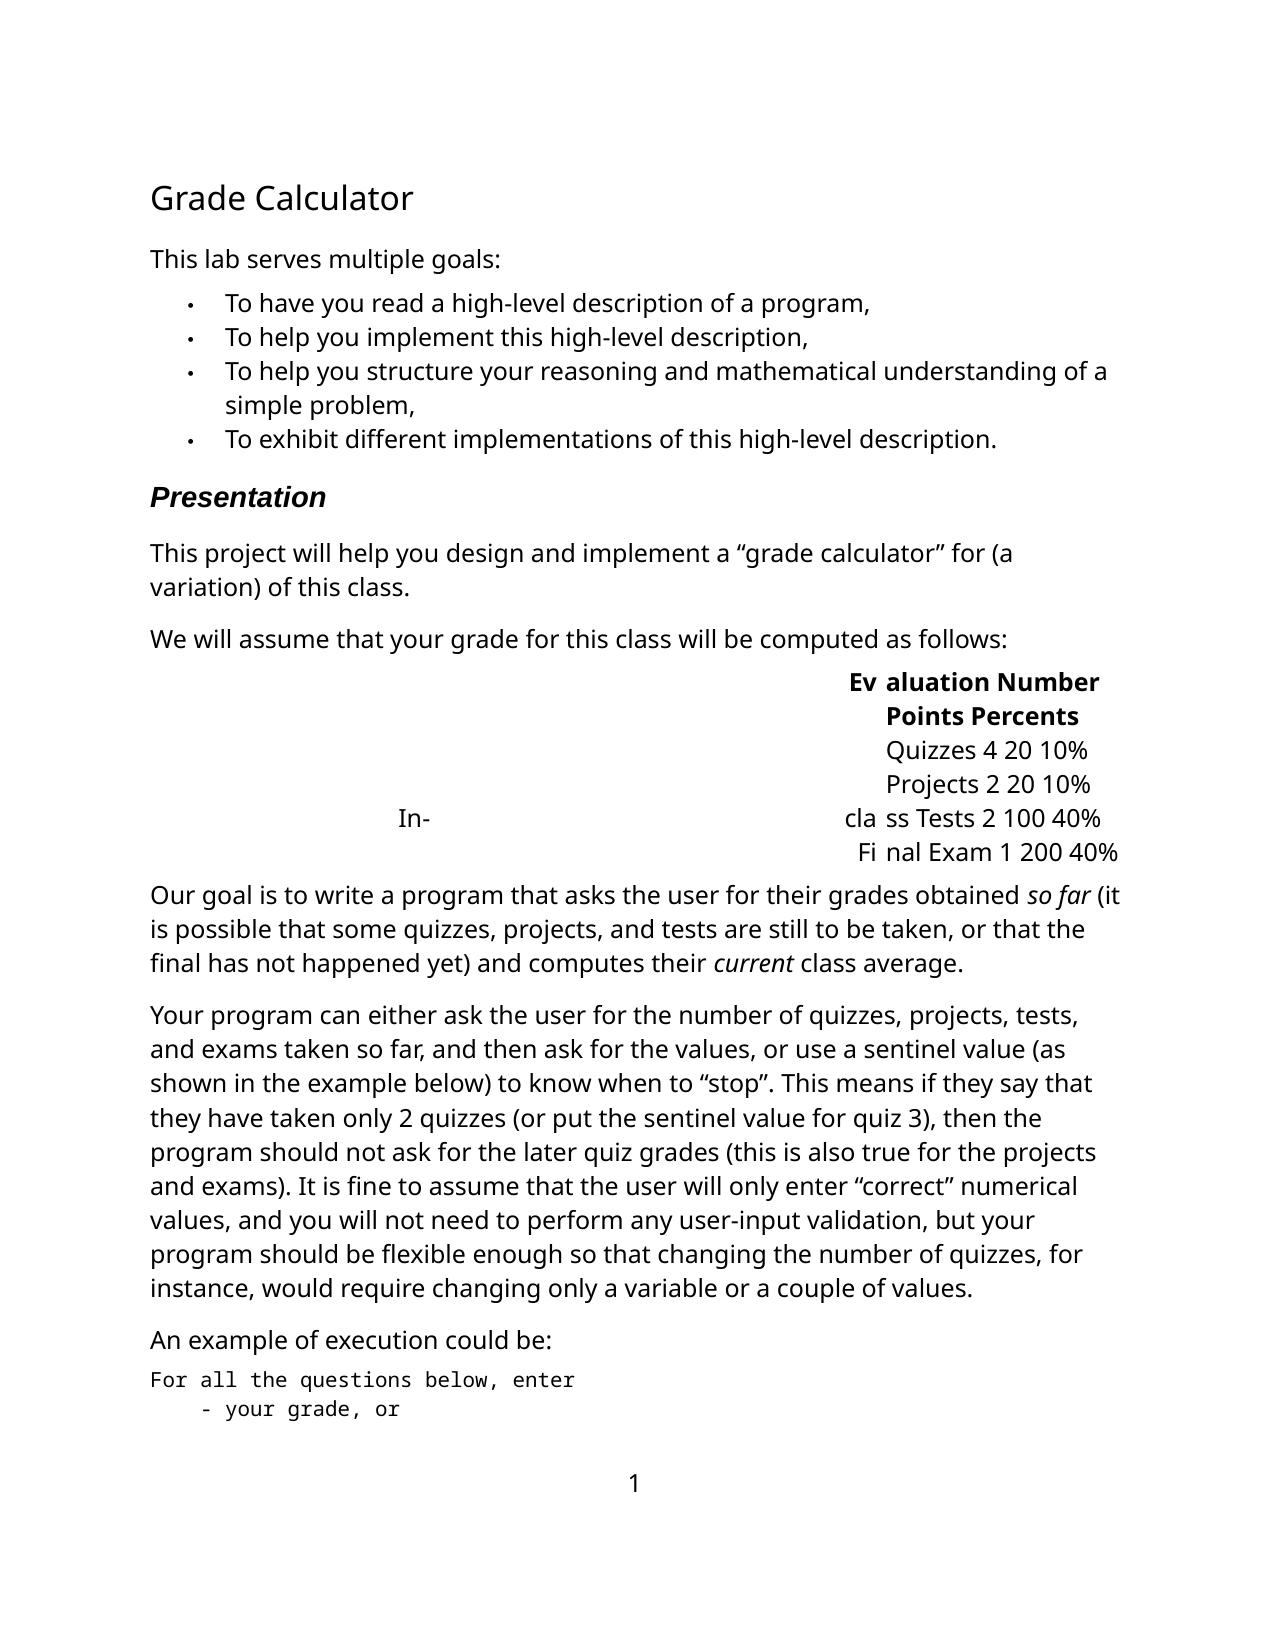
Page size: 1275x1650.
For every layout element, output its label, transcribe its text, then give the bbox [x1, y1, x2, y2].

text This project will help you design and implement a “grade calculator” for (a variation) of this class. [150, 536, 1125, 604]
table_cell ss Tests 2 100 40% [881, 801, 1125, 835]
text An example of execution could be: [150, 1322, 1125, 1357]
list To help you implement this high-level description, [187, 319, 1125, 353]
list To exhibit different implementations of this high-level description. [187, 421, 1125, 456]
table_cell [394, 835, 637, 869]
text - your grade, or [150, 1394, 1125, 1422]
text This lab serves multiple goals: [150, 242, 1125, 276]
subtitle Grade Calculator [150, 175, 1125, 221]
text Our goal is to write a program that asks the user for their grades obtained so far (it is possible that some quizzes, projects, and tests are still to be taken, or that the final has not happened yet) and computes their current class average. [150, 878, 1125, 980]
table_cell Quizzes 4 20 10% [881, 733, 1125, 767]
table_header aluation Number Points Percents [881, 665, 1125, 733]
table_cell [394, 733, 637, 767]
table_cell [150, 767, 394, 801]
list To help you structure your reasoning and mathematical understanding of a simple problem, [187, 353, 1125, 421]
table_cell In- [394, 801, 637, 835]
text We will assume that your grade for this class will be computed as follows: [150, 622, 1125, 656]
table_cell Projects 2 20 10% [881, 767, 1125, 801]
table_header Ev [638, 665, 881, 733]
table_cell [638, 733, 881, 767]
text For all the questions below, enter [150, 1366, 1125, 1394]
table_cell [638, 767, 881, 801]
table_cell [150, 835, 394, 869]
table_cell [150, 801, 394, 835]
table_cell [394, 767, 637, 801]
table_cell nal Exam 1 200 40% [881, 835, 1125, 869]
table_cell Fi [638, 835, 881, 869]
table_cell cla [638, 801, 881, 835]
table_cell [150, 733, 394, 767]
subtitle Presentation [150, 481, 1125, 514]
list To have you read a high-level description of a program, [187, 285, 1125, 319]
text Your program can either ask the user for the number of quizzes, projects, tests, and exams taken so far, and then ask for the values, or use a sentinel value (as shown in the example below) to know when to “stop”. This means if they say that they have taken only 2 quizzes (or put the sentinel value for quiz 3), then the program should not ask for the later quiz grades (this is also true for the projects and exams). It is fine to assume that the user will only enter “correct” numerical values, and you will not need to perform any user-input validation, but your program should be flexible enough so that changing the number of quizzes, for instance, would require changing only a variable or a couple of values. [150, 998, 1125, 1304]
table_header [394, 665, 637, 733]
table_header [150, 665, 394, 733]
